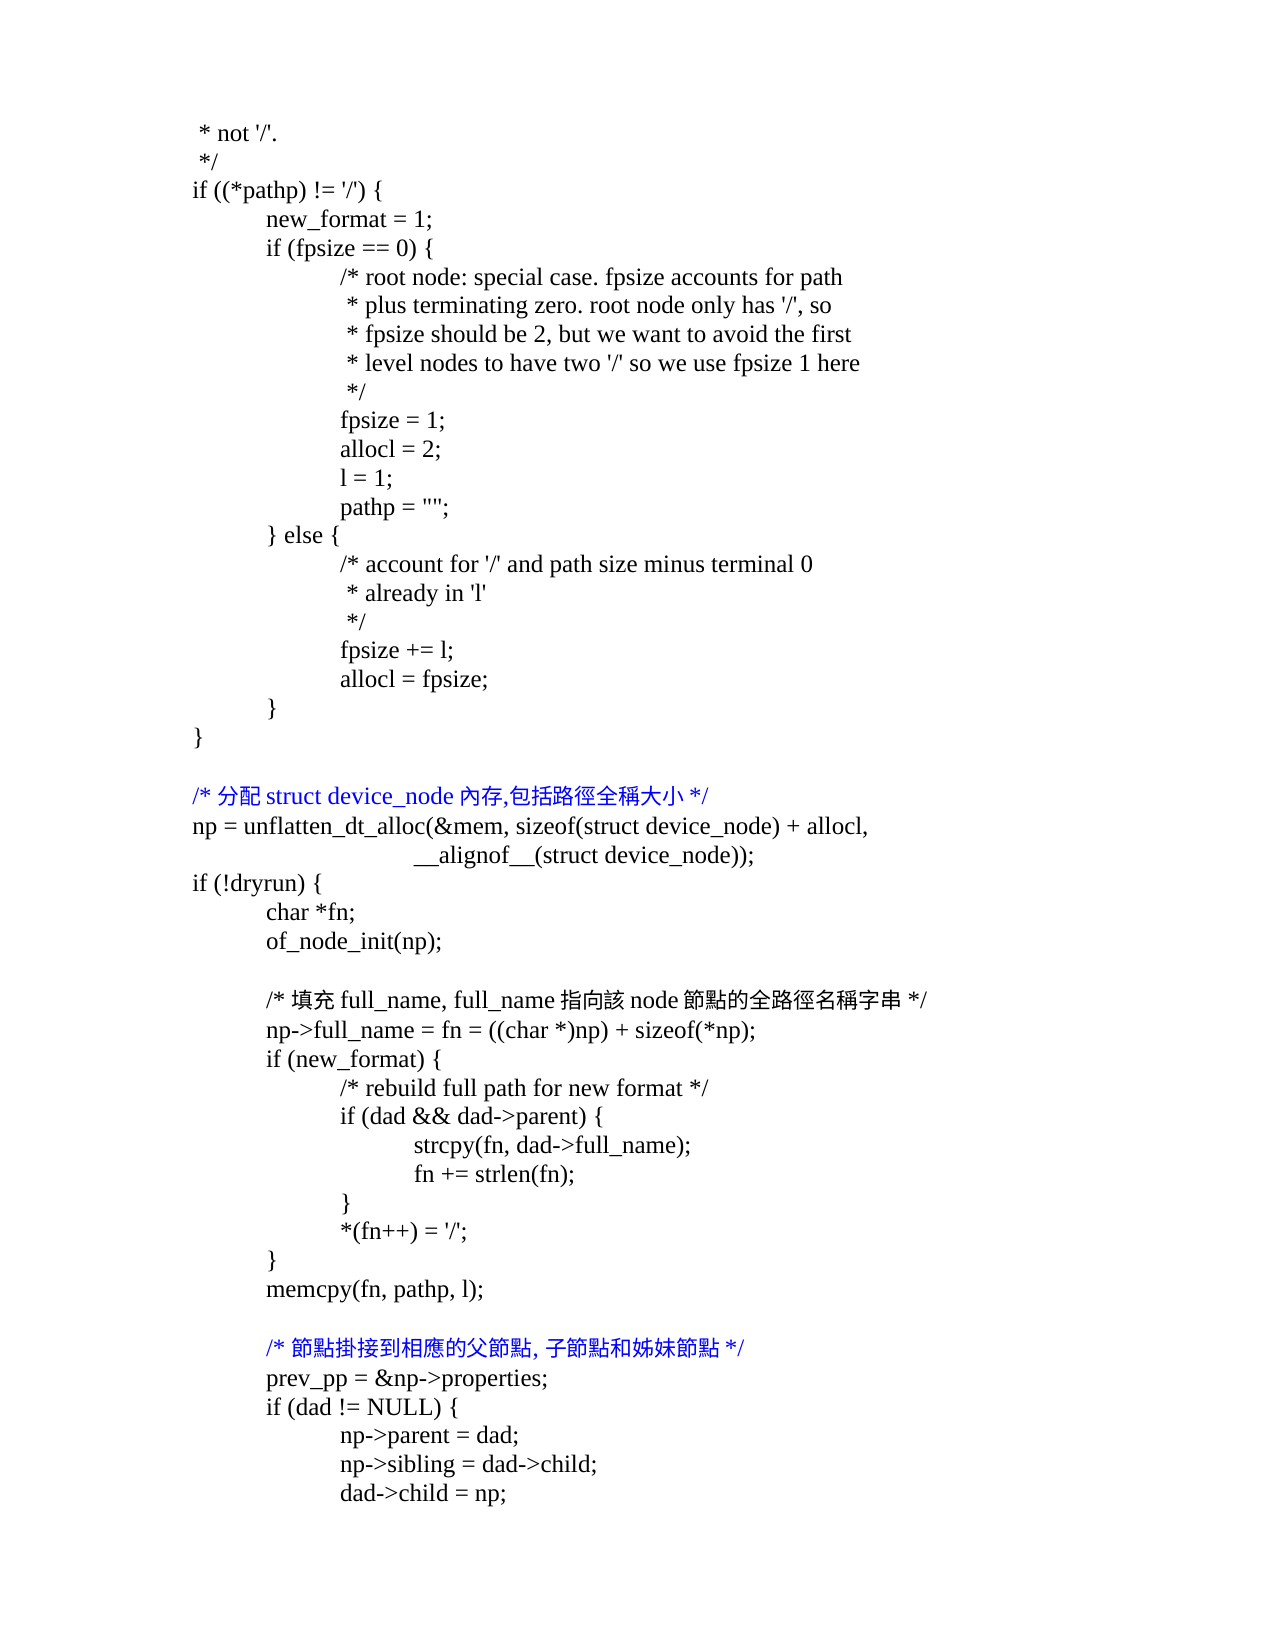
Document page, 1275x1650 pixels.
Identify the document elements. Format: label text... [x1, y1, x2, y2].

text if (dad != NULL) { [118, 1392, 1157, 1421]
text np = unflatten_dt_alloc(&mem, sizeof(struct device_node) + allocl, [118, 811, 1157, 840]
text if (dad && dad->parent) { [118, 1101, 1157, 1130]
text /* 節點掛接到相應的父節點, 子節點和姊妹節點 */ [118, 1331, 1157, 1363]
text l = 1; [118, 463, 1157, 492]
text } [118, 693, 1157, 722]
text allocl = 2; [118, 434, 1157, 463]
text * level nodes to have two '/' so we use fpsize 1 here [118, 348, 1157, 377]
text /* 分配struct device_node內存,包括路徑全稱大小 */ [118, 779, 1157, 811]
text fpsize += l; [118, 636, 1157, 664]
text np->full_name = fn = ((char *)np) + sizeof(*np); [118, 1015, 1157, 1044]
text * fpsize should be 2, but we want to avoid the first [118, 319, 1157, 348]
text /* 填充full_name, full_name指向該node節點的全路徑名稱字串 */ [118, 983, 1157, 1015]
text */ [118, 377, 1157, 406]
text pathp = ""; [118, 492, 1157, 521]
text /* rebuild full path for new format */ [118, 1073, 1157, 1101]
text dad->child = np; [118, 1478, 1157, 1507]
text np->parent = dad; [118, 1421, 1157, 1449]
text fn += strlen(fn); [118, 1159, 1157, 1188]
text *(fn++) = '/'; [118, 1216, 1157, 1245]
text fpsize = 1; [118, 406, 1157, 434]
text strcpy(fn, dad->full_name); [118, 1130, 1157, 1159]
text char *fn; [118, 897, 1157, 926]
text */ [118, 147, 1157, 176]
text allocl = fpsize; [118, 664, 1157, 693]
text memcpy(fn, pathp, l); [118, 1274, 1157, 1303]
text prev_pp = &np->properties; [118, 1363, 1157, 1392]
text if (new_format) { [118, 1044, 1157, 1073]
text } [118, 1188, 1157, 1216]
text new_format = 1; [118, 204, 1157, 233]
text __alignof__(struct device_node)); [118, 840, 1157, 868]
text if ((*pathp) != '/') { [118, 176, 1157, 204]
text } [118, 1245, 1157, 1274]
text if (fpsize == 0) { [118, 233, 1157, 262]
text * already in 'l' [118, 578, 1157, 607]
text */ [118, 607, 1157, 636]
text np->sibling = dad->child; [118, 1449, 1157, 1478]
text /* account for '/' and path size minus terminal 0 [118, 549, 1157, 578]
text } else { [118, 521, 1157, 549]
text * plus terminating zero. root node only has '/', so [118, 291, 1157, 319]
text * not '/'. [118, 118, 1157, 147]
text if (!dryrun) { [118, 868, 1157, 897]
text /* root node: special case. fpsize accounts for path [118, 262, 1157, 291]
text of_node_init(np); [118, 926, 1157, 955]
text } [118, 722, 1157, 751]
